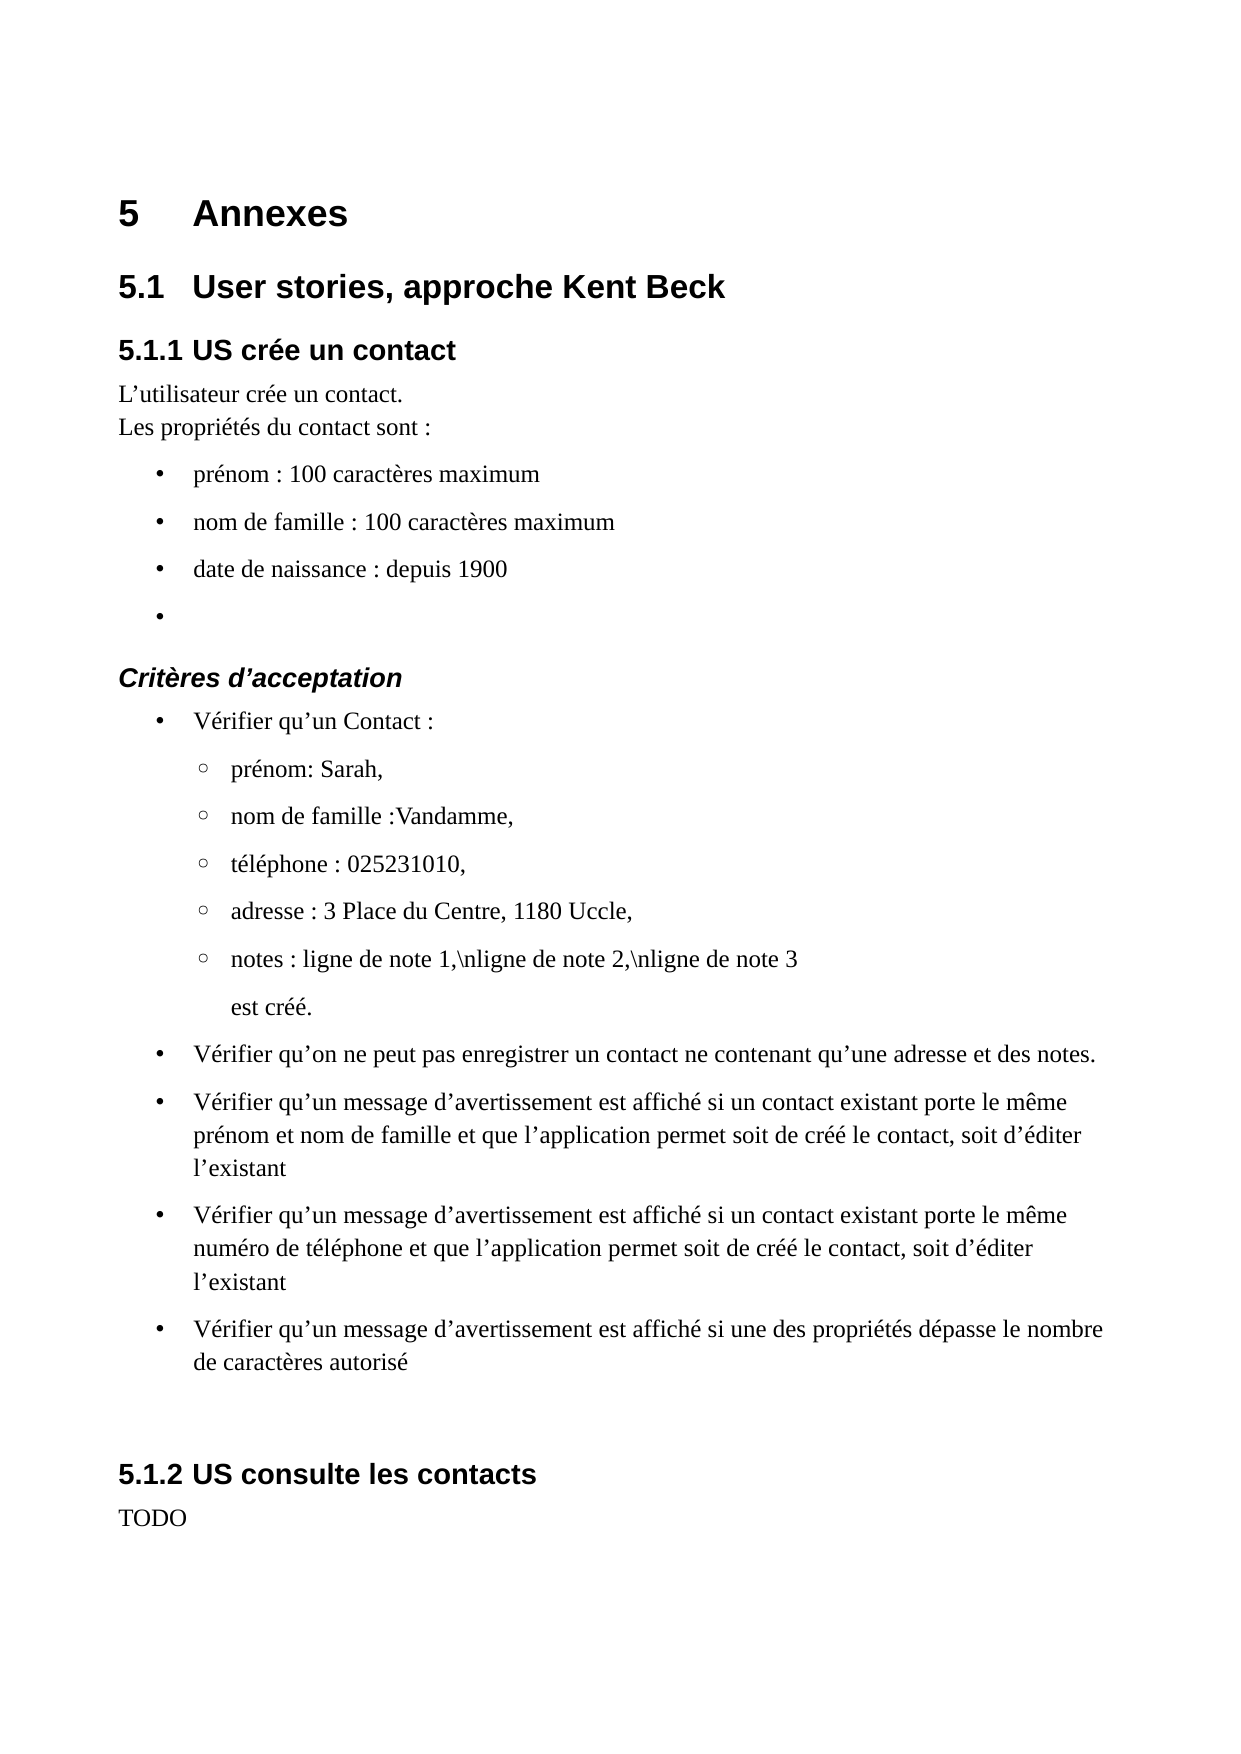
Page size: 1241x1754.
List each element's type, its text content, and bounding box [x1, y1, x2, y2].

subtitle US crée un contact [118, 333, 1122, 366]
subtitle US consulte les contacts [118, 1457, 1122, 1491]
list nom de famille : 100 caractères maximum [156, 507, 1122, 536]
list Vérifier qu’un message d’avertissement est affiché si un contact existant porte le même prénom et nom de famille et que l’application permet soit de créé le contact, soit d’éditer l’existant [156, 1087, 1122, 1182]
list prénom : 100 caractères maximum [156, 459, 1122, 488]
list Vérifier qu’un message d’avertissement est affiché si une des propriétés dépasse le nombre de caractères autorisé [156, 1314, 1122, 1376]
subtitle Annexes [118, 191, 1122, 234]
list est créé. [193, 992, 1122, 1020]
list téléphone : 025231010, [193, 849, 1122, 878]
list adresse : 3 Place du Centre, 1180 Uccle, [193, 896, 1122, 925]
list Vérifier qu’un Contact : [156, 706, 1122, 735]
list date de naissance : depuis 1900 [156, 554, 1122, 583]
text TODO [118, 1503, 1122, 1532]
subtitle Critères d’acceptation [118, 662, 1122, 693]
list Vérifier qu’un message d’avertissement est affiché si un contact existant porte le même numéro de téléphone et que l’application permet soit de créé le contact, soit d’éditer l’existant [156, 1201, 1122, 1295]
subtitle User stories, approche Kent Beck [118, 267, 1122, 306]
list Vérifier qu’on ne peut pas enregistrer un contact ne contenant qu’une adresse et des notes. [156, 1039, 1122, 1068]
list nom de famille :Vandamme, [193, 801, 1122, 830]
text L’utilisateur crée un contact. Les propriétés du contact sont : [118, 379, 1122, 441]
list prénom: Sarah, [193, 754, 1122, 782]
list notes : ligne de note 1,\nligne de note 2,\nligne de note 3 [193, 944, 1122, 973]
